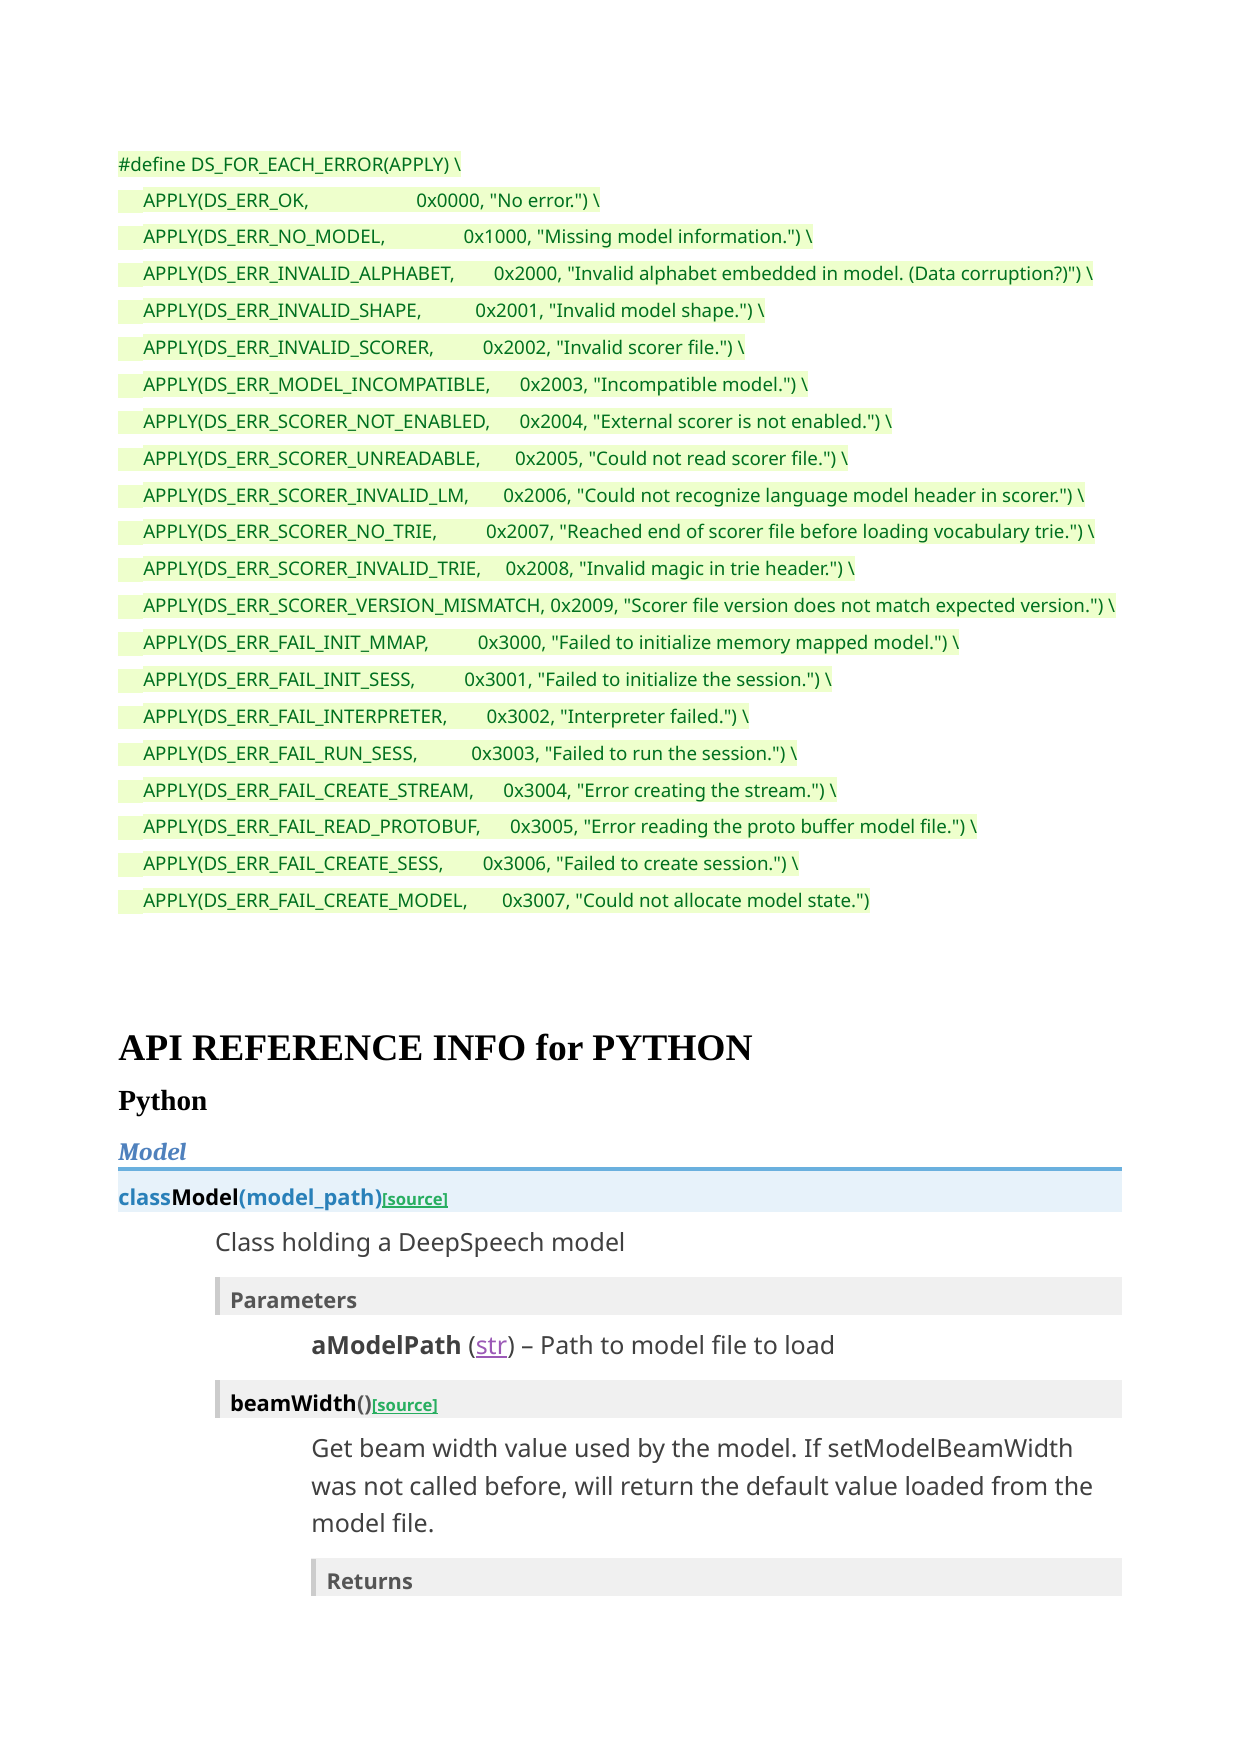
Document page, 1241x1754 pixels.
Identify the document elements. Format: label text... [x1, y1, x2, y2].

text APPLY(DS_ERR_SCORER_INVALID_LM, 0x2006, "Could not recognize language model header in scorer.") \ [118, 482, 1122, 508]
text APPLY(DS_ERR_SCORER_VERSION_MISMATCH, 0x2009, "Scorer file version does not match expected version.") \ [118, 592, 1122, 619]
text #define DS_FOR_EACH_ERROR(APPLY) \ [118, 151, 1122, 177]
text APPLY(DS_ERR_SCORER_NO_TRIE, 0x2007, "Reached end of scorer file before loading vocabulary trie.") \ [118, 519, 1122, 545]
text APPLY(DS_ERR_INVALID_SCORER, 0x2002, "Invalid scorer file.") \ [118, 334, 1122, 361]
subtitle Python [118, 1083, 1122, 1117]
text APPLY(DS_ERR_NO_MODEL, 0x1000, "Missing model information.") \ [118, 224, 1122, 250]
text APPLY(DS_ERR_SCORER_NOT_ENABLED, 0x2004, "External scorer is not enabled.") \ [118, 408, 1122, 434]
text APPLY(DS_ERR_SCORER_UNREADABLE, 0x2005, "Could not read scorer file.") \ [118, 445, 1122, 471]
subtitle Parameters [220, 1277, 1122, 1315]
text APPLY(DS_ERR_INVALID_ALPHABET, 0x2000, "Invalid alphabet embedded in model. (Data corruption?)") \ [118, 261, 1122, 287]
subtitle Model [118, 1138, 1122, 1167]
list Class holding a DeepSpeech model [215, 1221, 1122, 1258]
text APPLY(DS_ERR_SCORER_INVALID_TRIE, 0x2008, "Invalid magic in trie header.") \ [118, 556, 1122, 582]
text APPLY(DS_ERR_INVALID_SHAPE, 0x2001, "Invalid model shape.") \ [118, 297, 1122, 324]
text APPLY(DS_ERR_FAIL_INTERPRETER, 0x3002, "Interpreter failed.") \ [118, 703, 1122, 729]
list Get beam width value used by the model. If setModelBeamWidth was not called before, will return the default value loaded from the model file. [311, 1427, 1122, 1540]
text APPLY(DS_ERR_FAIL_RUN_SESS, 0x3003, "Failed to run the session.") \ [118, 740, 1122, 766]
text APPLY(DS_ERR_OK, 0x0000, "No error.") \ [118, 187, 1122, 213]
subtitle API REFERENCE INFO for PYTHON [118, 1026, 1122, 1069]
subtitle Returns [311, 1558, 1122, 1596]
list aModelPath (str) – Path to model file to load [311, 1324, 1122, 1362]
subtitle classModel(model_path)[source] [118, 1171, 1122, 1212]
text APPLY(DS_ERR_FAIL_READ_PROTOBUF, 0x3005, "Error reading the proto buffer model file.") \ [118, 814, 1122, 840]
text APPLY(DS_ERR_FAIL_CREATE_MODEL, 0x3007, "Could not allocate model state.") [118, 887, 1122, 914]
text APPLY(DS_ERR_MODEL_INCOMPATIBLE, 0x2003, "Incompatible model.") \ [118, 371, 1122, 398]
text APPLY(DS_ERR_FAIL_INIT_SESS, 0x3001, "Failed to initialize the session.") \ [118, 666, 1122, 693]
subtitle beamWidth()[source] [220, 1380, 1122, 1418]
text APPLY(DS_ERR_FAIL_CREATE_STREAM, 0x3004, "Error creating the stream.") \ [118, 777, 1122, 803]
text APPLY(DS_ERR_FAIL_CREATE_SESS, 0x3006, "Failed to create session.") \ [118, 851, 1122, 877]
text APPLY(DS_ERR_FAIL_INIT_MMAP, 0x3000, "Failed to initialize memory mapped model.") \ [118, 629, 1122, 656]
